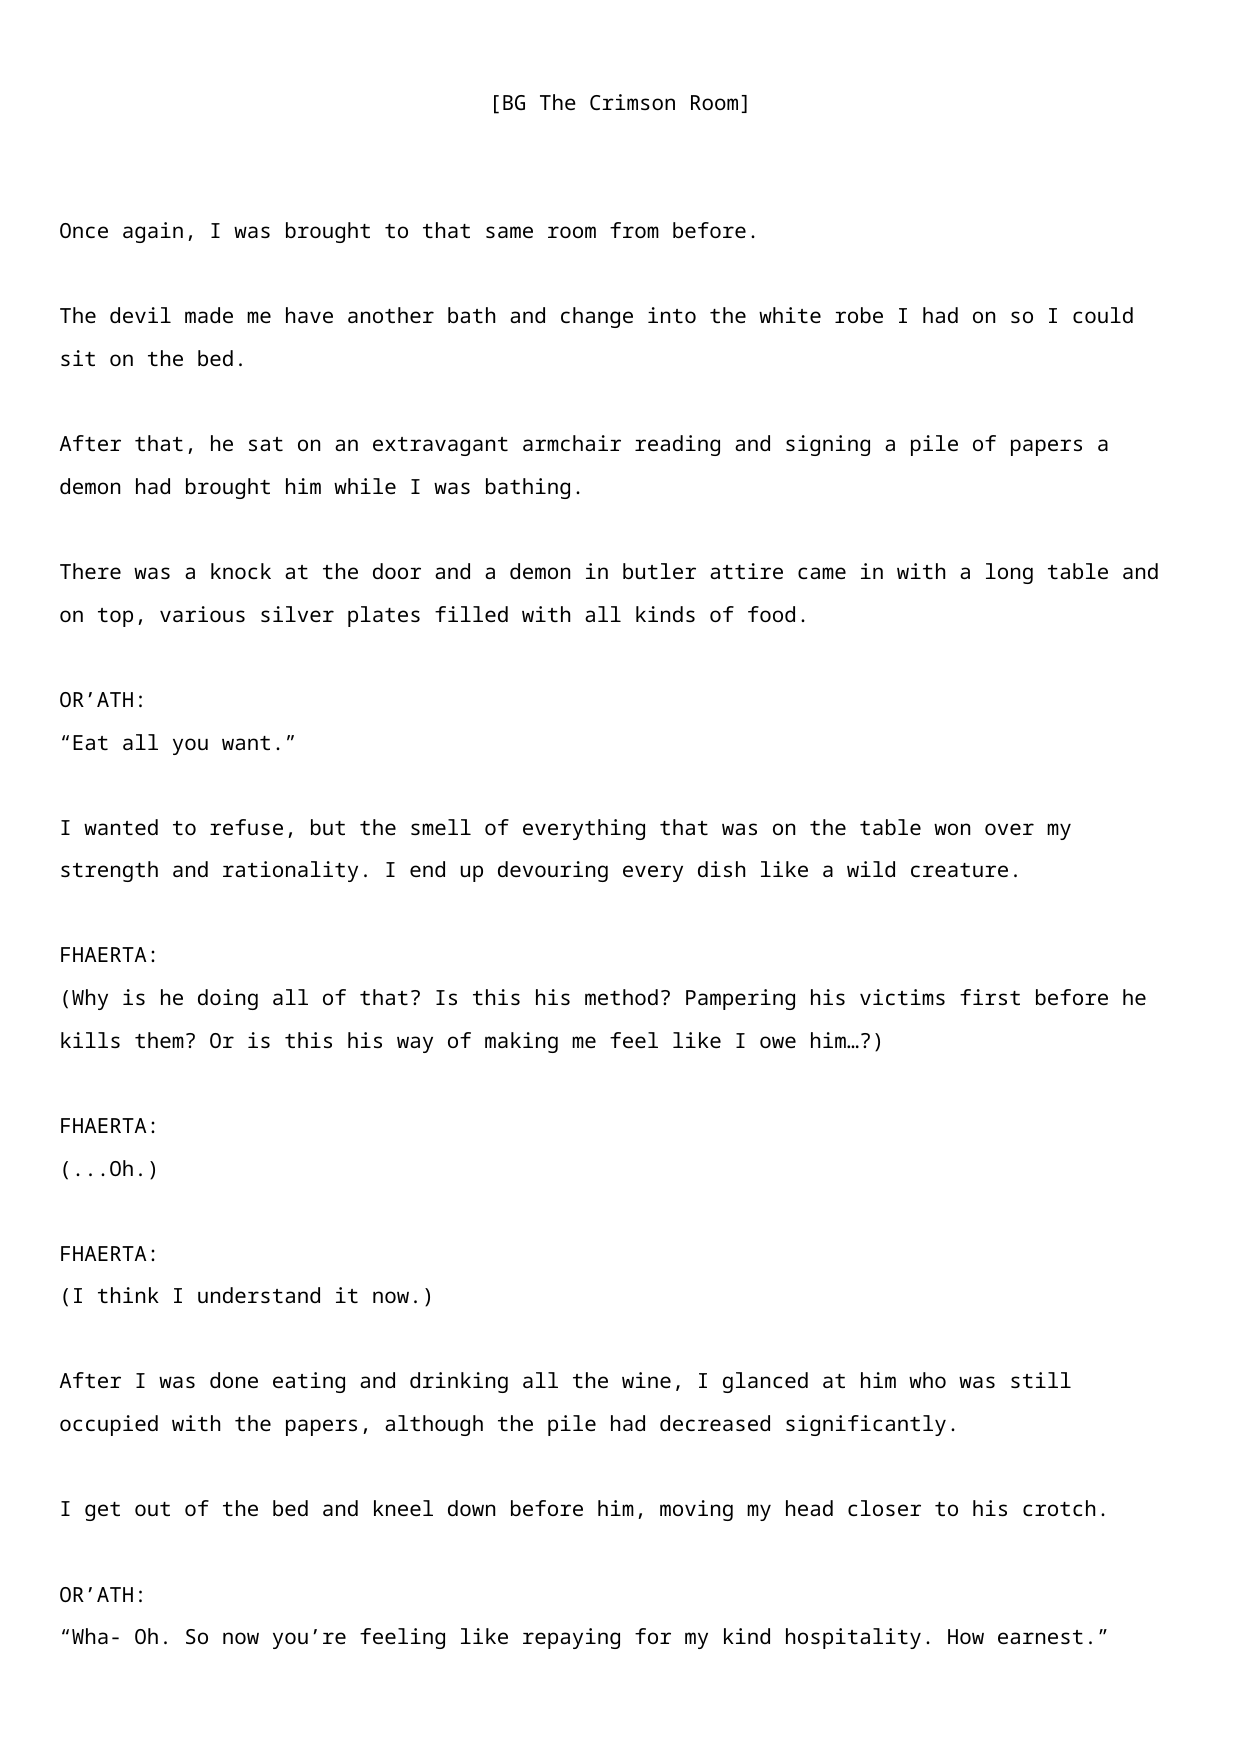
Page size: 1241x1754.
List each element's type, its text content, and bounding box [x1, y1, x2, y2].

text After that, he sat on an extravagant armchair reading and signing a pile of papers a demon had brought him while I was bathing. [59, 429, 1181, 500]
text (I think I understand it now.) [59, 1281, 1181, 1310]
text OR’ATH: [59, 1580, 1181, 1608]
text FHAERTA: [59, 1239, 1181, 1267]
text [BG The Crimson Room] [59, 88, 1181, 117]
text “Eat all you want.” [59, 728, 1181, 756]
text FHAERTA: [59, 1111, 1181, 1139]
text “Wha- Oh. So now you’re feeling like repaying for my kind hospitality. How earnest.” [59, 1622, 1181, 1651]
text OR’ATH: [59, 685, 1181, 713]
text I get out of the bed and kneel down before him, moving my head closer to his crotch. [59, 1494, 1181, 1523]
text The devil made me have another bath and change into the white robe I had on so I could sit on the bed. [59, 302, 1181, 373]
text I wanted to refuse, but the smell of everything that was on the table won over my strength and rationality. I end up devouring every dish like a wild creature. [59, 813, 1181, 884]
text After I was done eating and drinking all the wine, I glanced at him who was still occupied with the papers, although the pile had decreased significantly. [59, 1367, 1181, 1438]
text FHAERTA: [59, 941, 1181, 969]
text (...Oh.) [59, 1154, 1181, 1182]
text (Why is he doing all of that? Is this his method? Pampering his victims first before he kills them? Or is this his way of making me feel like I owe him…?) [59, 983, 1181, 1054]
text Once again, I was brought to that same room from before. [59, 216, 1181, 245]
text There was a knock at the door and a demon in butler attire came in with a long table and on top, various silver plates filled with all kinds of food. [59, 557, 1181, 628]
